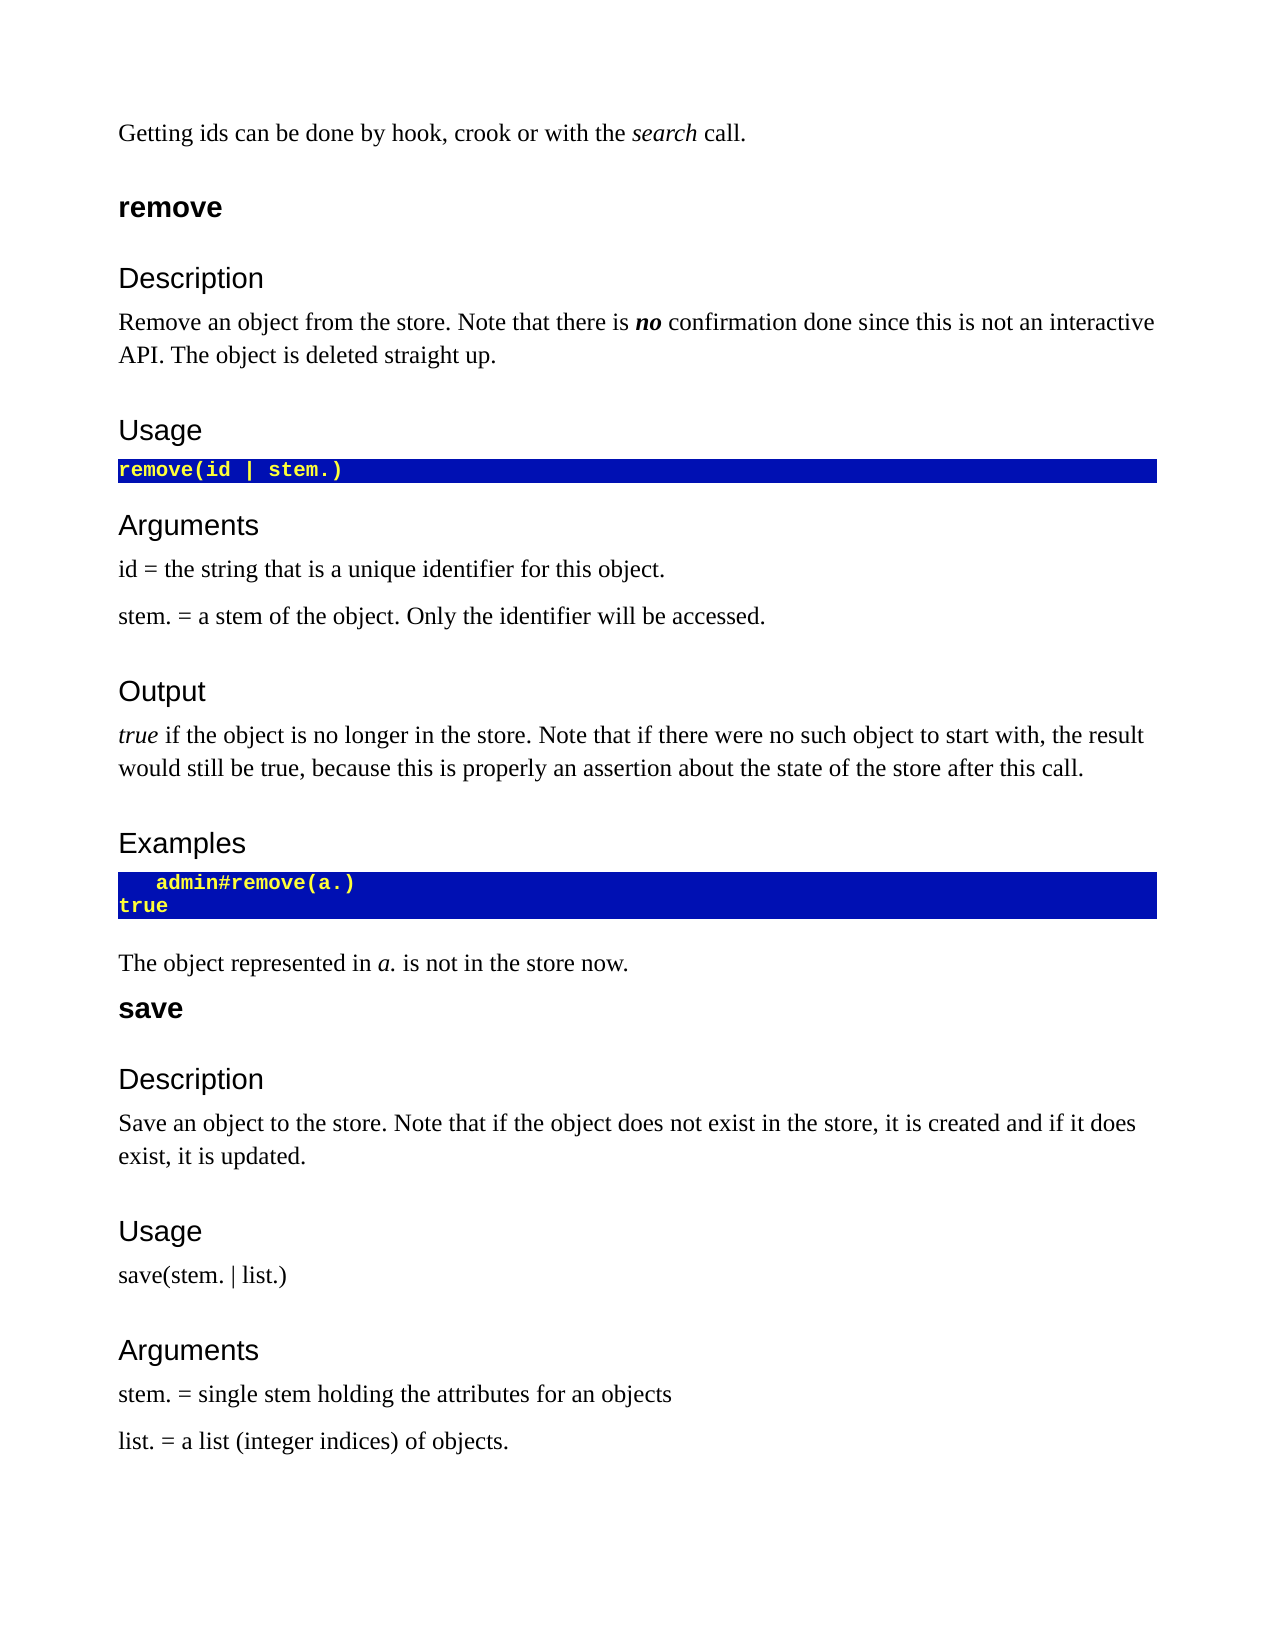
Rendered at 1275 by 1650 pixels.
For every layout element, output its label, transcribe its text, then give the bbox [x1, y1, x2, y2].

text Save an object to the store. Note that if the object does not exist in the store, it is created and if it does exist, it is updated. [118, 1108, 1157, 1170]
text save(stem. | list.) [118, 1260, 1157, 1289]
text stem. = single stem holding the attributes for an objects [118, 1379, 1157, 1407]
text id = the string that is a unique identifier for this object. [118, 554, 1157, 583]
subtitle Output [118, 674, 1157, 708]
subtitle Arguments [118, 1333, 1157, 1366]
text Remove an object from the store. Note that there is no confirmation done since this is not an interactive API. The object is deleted straight up. [118, 307, 1157, 369]
subtitle Usage [118, 1214, 1157, 1248]
subtitle Usage [118, 413, 1157, 447]
subtitle Examples [118, 826, 1157, 859]
subtitle Arguments [118, 508, 1157, 541]
text Getting ids can be done by hook, crook or with the search call. [118, 118, 1157, 147]
text The object represented in a. is not in the store now. [118, 948, 1157, 977]
text remove(id | stem.) [118, 459, 1157, 483]
text stem. = a stem of the object. Only the identifier will be accessed. [118, 601, 1157, 630]
subtitle Description [118, 261, 1157, 295]
subtitle save [118, 991, 1157, 1025]
subtitle remove [118, 190, 1157, 224]
text list. = a list (integer indices) of objects. [118, 1426, 1157, 1455]
text true [118, 895, 1157, 919]
text admin#remove(a.) [118, 872, 1157, 895]
text true if the object is no longer in the store. Note that if there were no such object to start with, the result would still be true, because this is properly an assertion about the state of the store after this call. [118, 720, 1157, 782]
subtitle Description [118, 1062, 1157, 1096]
